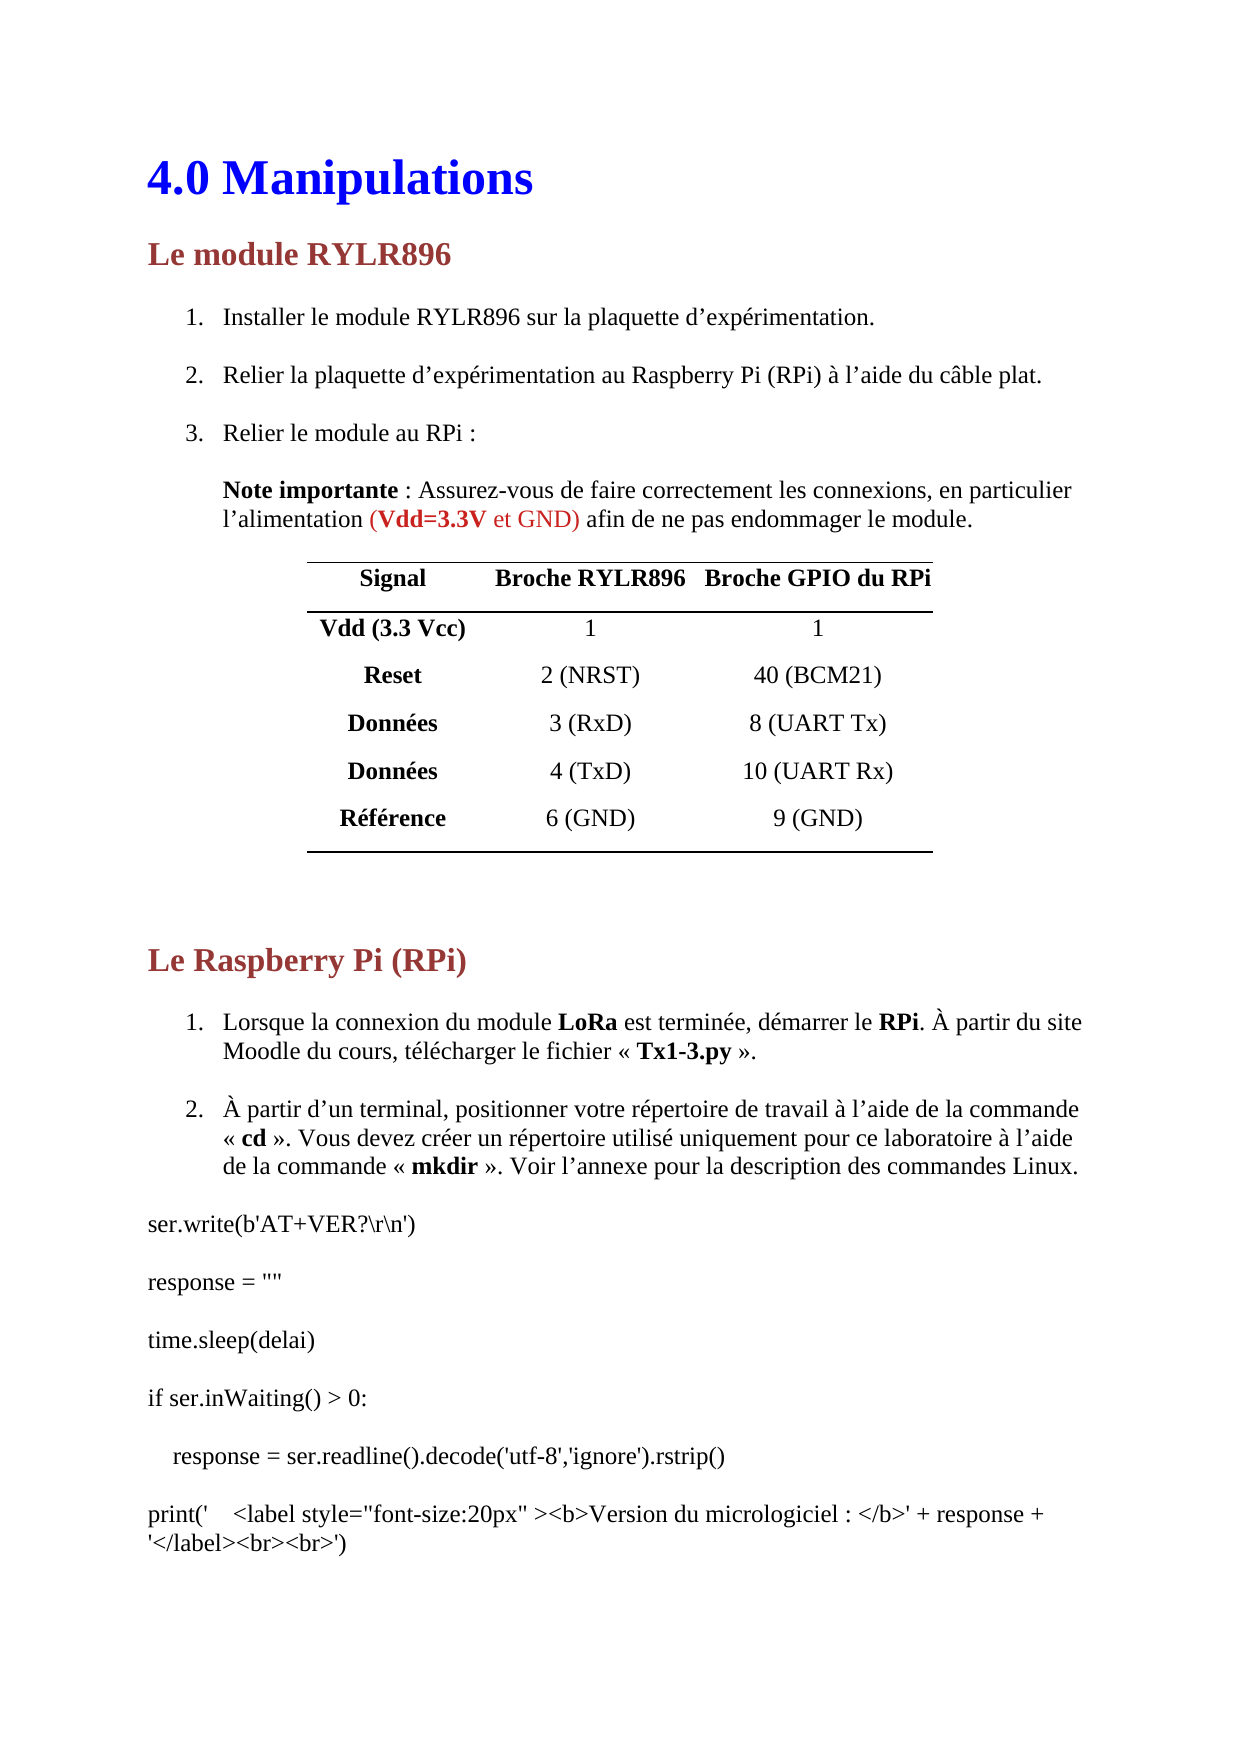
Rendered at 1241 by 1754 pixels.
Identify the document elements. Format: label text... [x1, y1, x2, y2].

table_cell Référence [307, 804, 478, 851]
table_cell 10 (UART Rx) [703, 756, 933, 803]
table_cell 1 [478, 613, 702, 660]
table_header Broche GPIO du RPi [703, 563, 933, 611]
list Lorsque la connexion du module LoRa est terminée, démarrer le RPi. À partir du site Moodle du cours, télécharger le fichier « Tx1-3.py ». [185, 1007, 1093, 1065]
table_cell 4 (TxD) [478, 756, 702, 803]
text Le Raspberry Pi (RPi) [148, 940, 1093, 978]
table_cell Données [307, 756, 478, 803]
text time.sleep(delai) [148, 1325, 1093, 1354]
table_cell Reset [307, 660, 478, 708]
subtitle 4.0 Manipulations [148, 148, 1093, 205]
text response = ser.readline().decode('utf-8','ignore').rstrip() [148, 1441, 1093, 1470]
table_cell Données [307, 708, 478, 756]
text response = "" [148, 1267, 1093, 1296]
text print(' <label style="font-size:20px" ><b>Version du micrologiciel : </b>' + response + '</label><br><br>') [148, 1499, 1093, 1556]
table_header Broche RYLR896 [478, 563, 702, 611]
table_cell 1 [703, 613, 933, 660]
table_cell 6 (GND) [478, 804, 702, 851]
table_cell Vdd (3.3 Vcc) [307, 613, 478, 660]
text Le module RYLR896 [148, 234, 1093, 273]
table_cell 9 (GND) [703, 804, 933, 851]
list À partir d’un terminal, positionner votre répertoire de travail à l’aide de la commande « cd ». Vous devez créer un répertoire utilisé uniquement pour ce laboratoire à l’aide de la commande « mkdir ». Voir l’annexe pour la description des commandes Linux. [185, 1094, 1093, 1180]
table_cell 40 (BCM21) [703, 660, 933, 708]
table_cell 2 (NRST) [478, 660, 702, 708]
table_cell 3 (RxD) [478, 708, 702, 756]
text ser.write(b'AT+VER?\r\n') [148, 1209, 1093, 1238]
list Relier la plaquette d’expérimentation au Raspberry Pi (RPi) à l’aide du câble plat. [185, 360, 1093, 388]
list Installer le module RYLR896 sur la plaquette d’expérimentation. [185, 302, 1093, 331]
text if ser.inWaiting() > 0: [148, 1383, 1093, 1412]
table_cell 8 (UART Tx) [703, 708, 933, 756]
table_header Signal [307, 563, 478, 611]
list Relier le module au RPi : Note importante : Assurez-vous de faire correctement les connexions, en particulier l’alimentation (Vdd=3.3V et GND) afin de ne pas endommager le module. [185, 418, 1093, 533]
